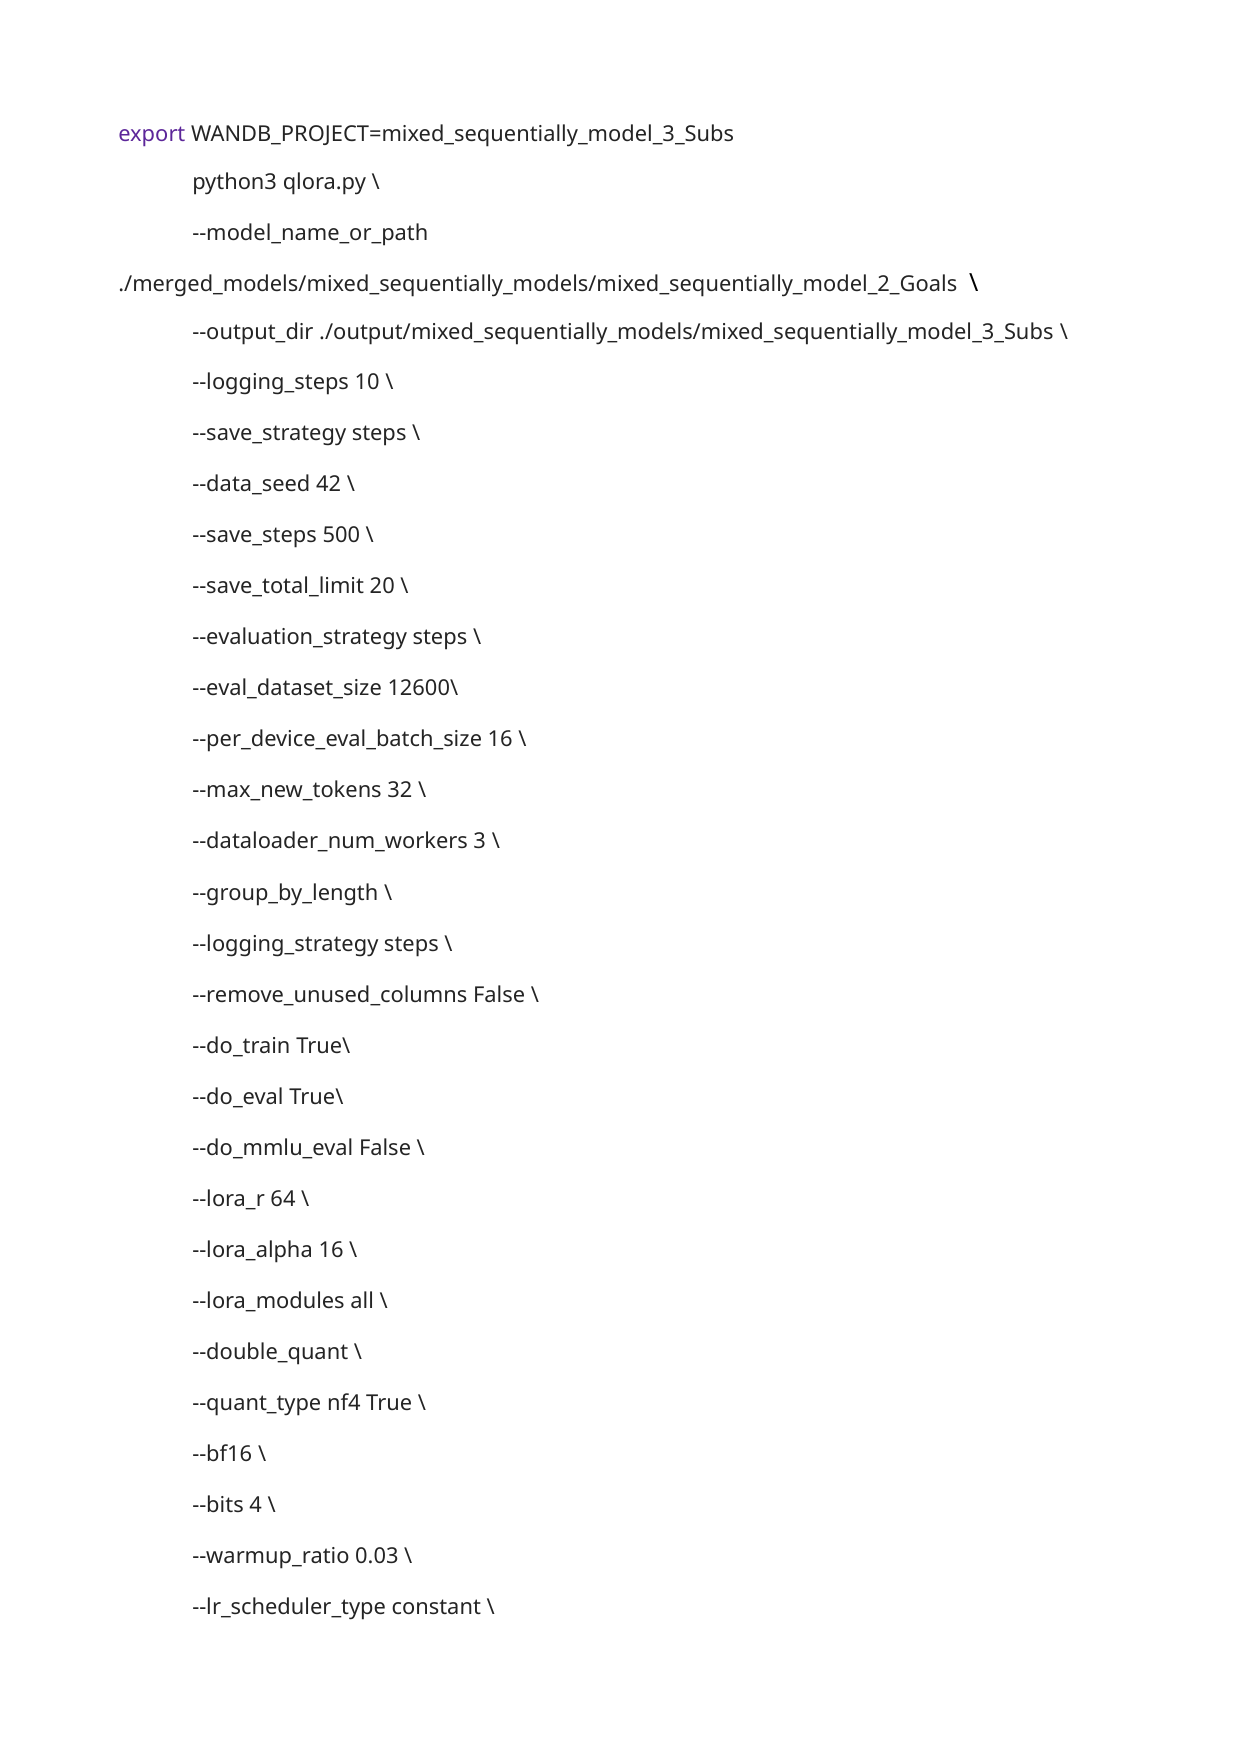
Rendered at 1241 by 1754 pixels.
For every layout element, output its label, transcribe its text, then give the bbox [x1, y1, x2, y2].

text python3 qlora.py \ --model_name_or_path ./merged_models/mixed_sequentially_models/mixed_sequentially_model_2_Goals \ [118, 163, 1122, 299]
text --output_dir ./output/mixed_sequentially_models/mixed_sequentially_model_3_Subs \ --logging_steps 10 \ --save_strategy steps \ --data_seed 42 \ --save_steps 500 \ --save_total_limit 20 \ --evaluation_strategy steps \ --eval_dataset_size 12600\ --per_device_eval_batch_size 16 \ --max_new_tokens 32 \ --dataloader_num_workers 3 \ --group_by_length \ --logging_strategy steps \ --remove_unused_columns False \ --do_train True\ --do_eval True\ --do_mmlu_eval False \ --lora_r 64 \ --lora_alpha 16 \ --lora_modules all \ --double_quant \ --quant_type nf4 True \ --bf16 \ --bits 4 \ --warmup_ratio 0.03 \ --lr_scheduler_type constant \ [118, 316, 1122, 1622]
text export WANDB_PROJECT=mixed_sequentially_model_3_Subs [118, 118, 1122, 148]
